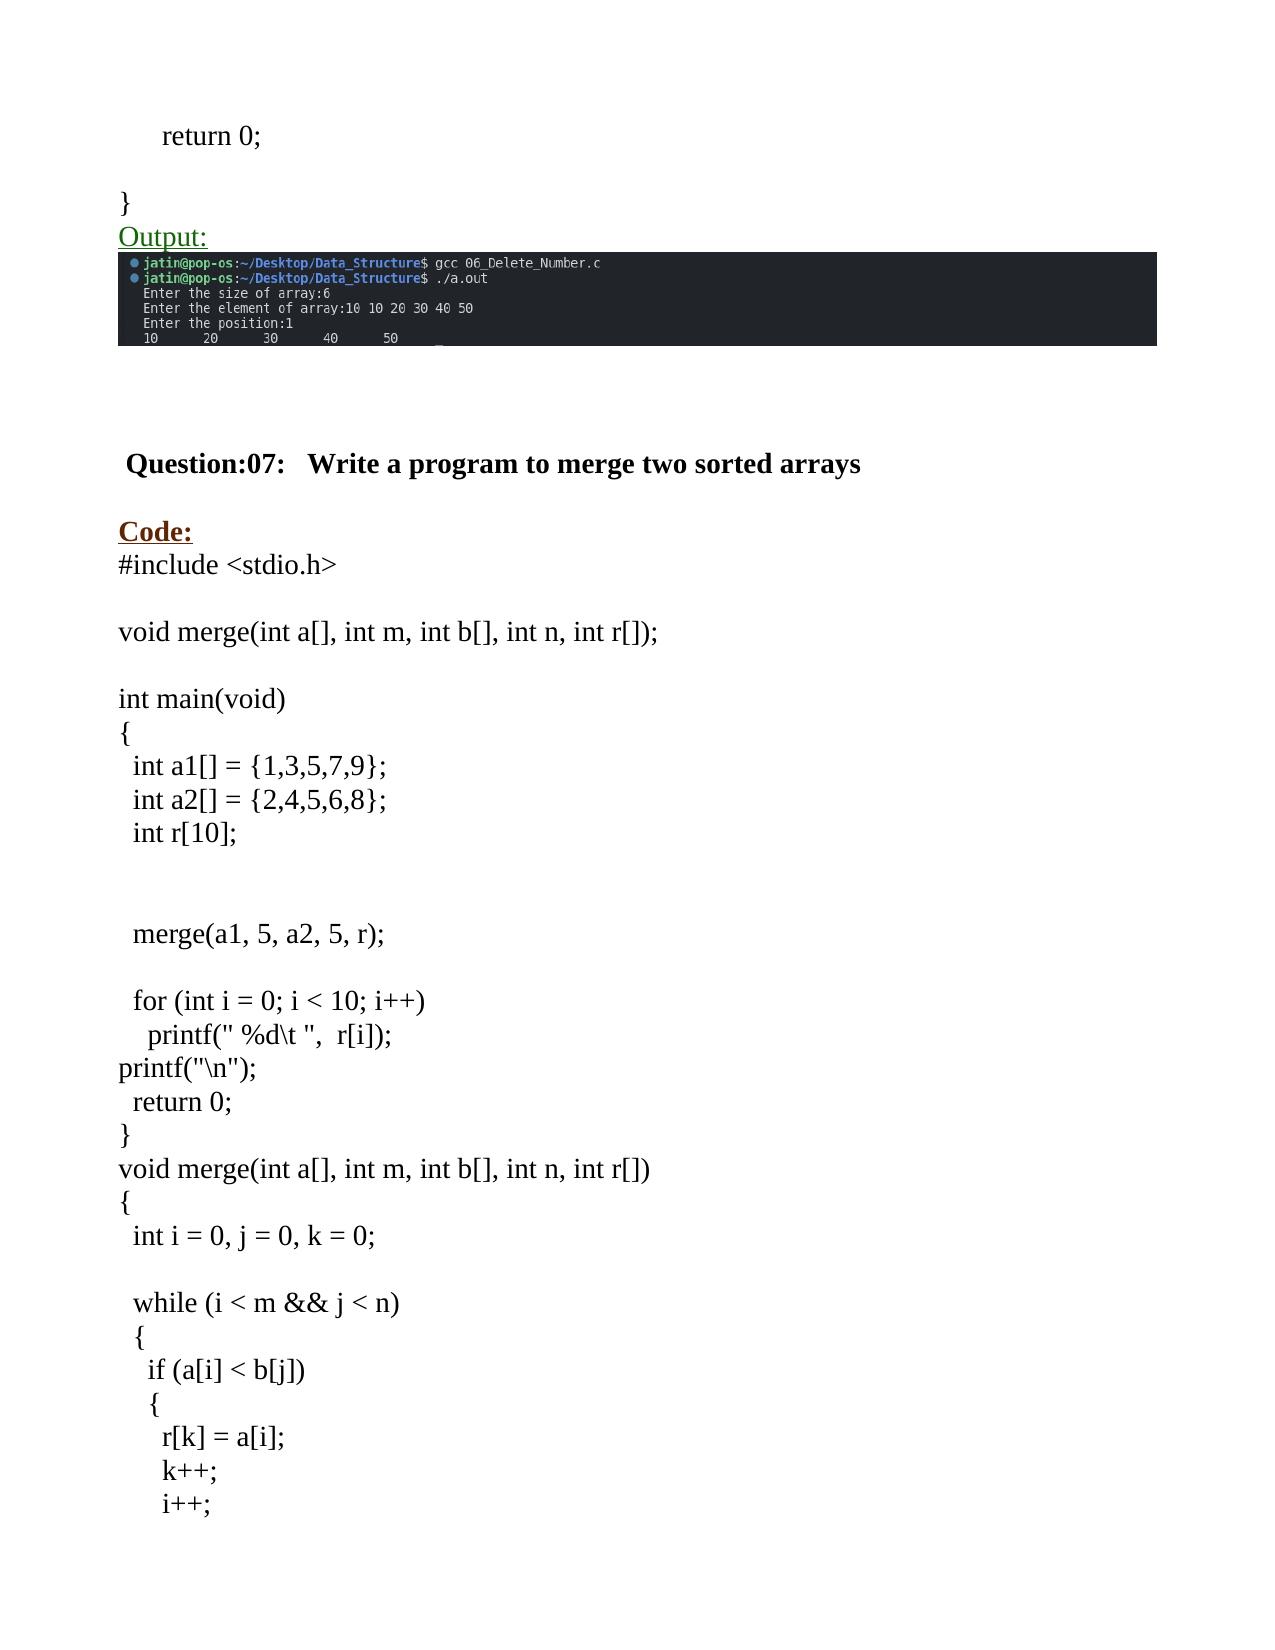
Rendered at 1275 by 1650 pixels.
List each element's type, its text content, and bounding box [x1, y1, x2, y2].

text int i = 0, j = 0, k = 0; [118, 1218, 1157, 1252]
text Question:07: Write a program to merge two sorted arrays [118, 447, 1157, 480]
text int main(void) [118, 681, 1157, 715]
text { [118, 1386, 1157, 1419]
text { [118, 1319, 1157, 1352]
text while (i < m && j < n) [118, 1285, 1157, 1319]
text if (a[i] < b[j]) [118, 1352, 1157, 1386]
text k++; [118, 1453, 1157, 1486]
picture [118, 252, 1157, 346]
text } [118, 185, 1157, 219]
text merge(a1, 5, a2, 5, r); [118, 916, 1157, 950]
text int a1[] = {1,3,5,7,9}; [118, 748, 1157, 782]
text void merge(int a[], int m, int b[], int n, int r[]) [118, 1151, 1157, 1184]
text printf("\n"); [118, 1050, 1157, 1084]
text r[k] = a[i]; [118, 1419, 1157, 1453]
text int a2[] = {2,4,5,6,8}; [118, 782, 1157, 816]
text { [118, 1184, 1157, 1218]
text Output: [118, 219, 1157, 252]
text printf(" %d\t ", r[i]); [118, 1017, 1157, 1050]
text return 0; [118, 1084, 1157, 1117]
text #include <stdio.h> [118, 547, 1157, 581]
text { [118, 715, 1157, 748]
text return 0; [118, 118, 1157, 152]
text int r[10]; [118, 816, 1157, 849]
text Code: [118, 514, 1157, 547]
text void merge(int a[], int m, int b[], int n, int r[]); [118, 614, 1157, 648]
text i++; [118, 1486, 1157, 1520]
text } [118, 1117, 1157, 1151]
text for (int i = 0; i < 10; i++) [118, 983, 1157, 1017]
